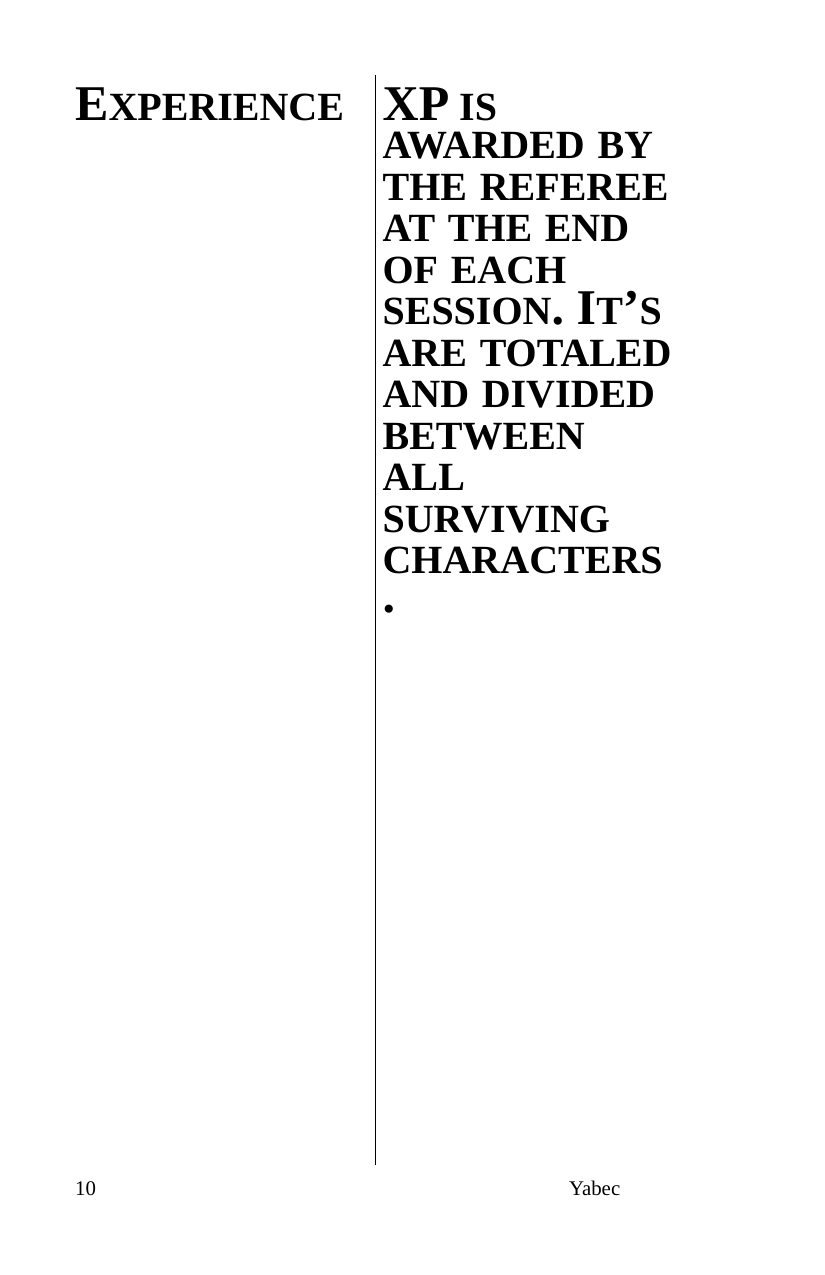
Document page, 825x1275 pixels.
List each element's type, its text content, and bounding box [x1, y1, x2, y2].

subtitle Experience [75, 87, 367, 128]
text XP is awarded by the referee at the end of each session. It’s are totaled and divided between all surviving characters. [382, 87, 675, 624]
